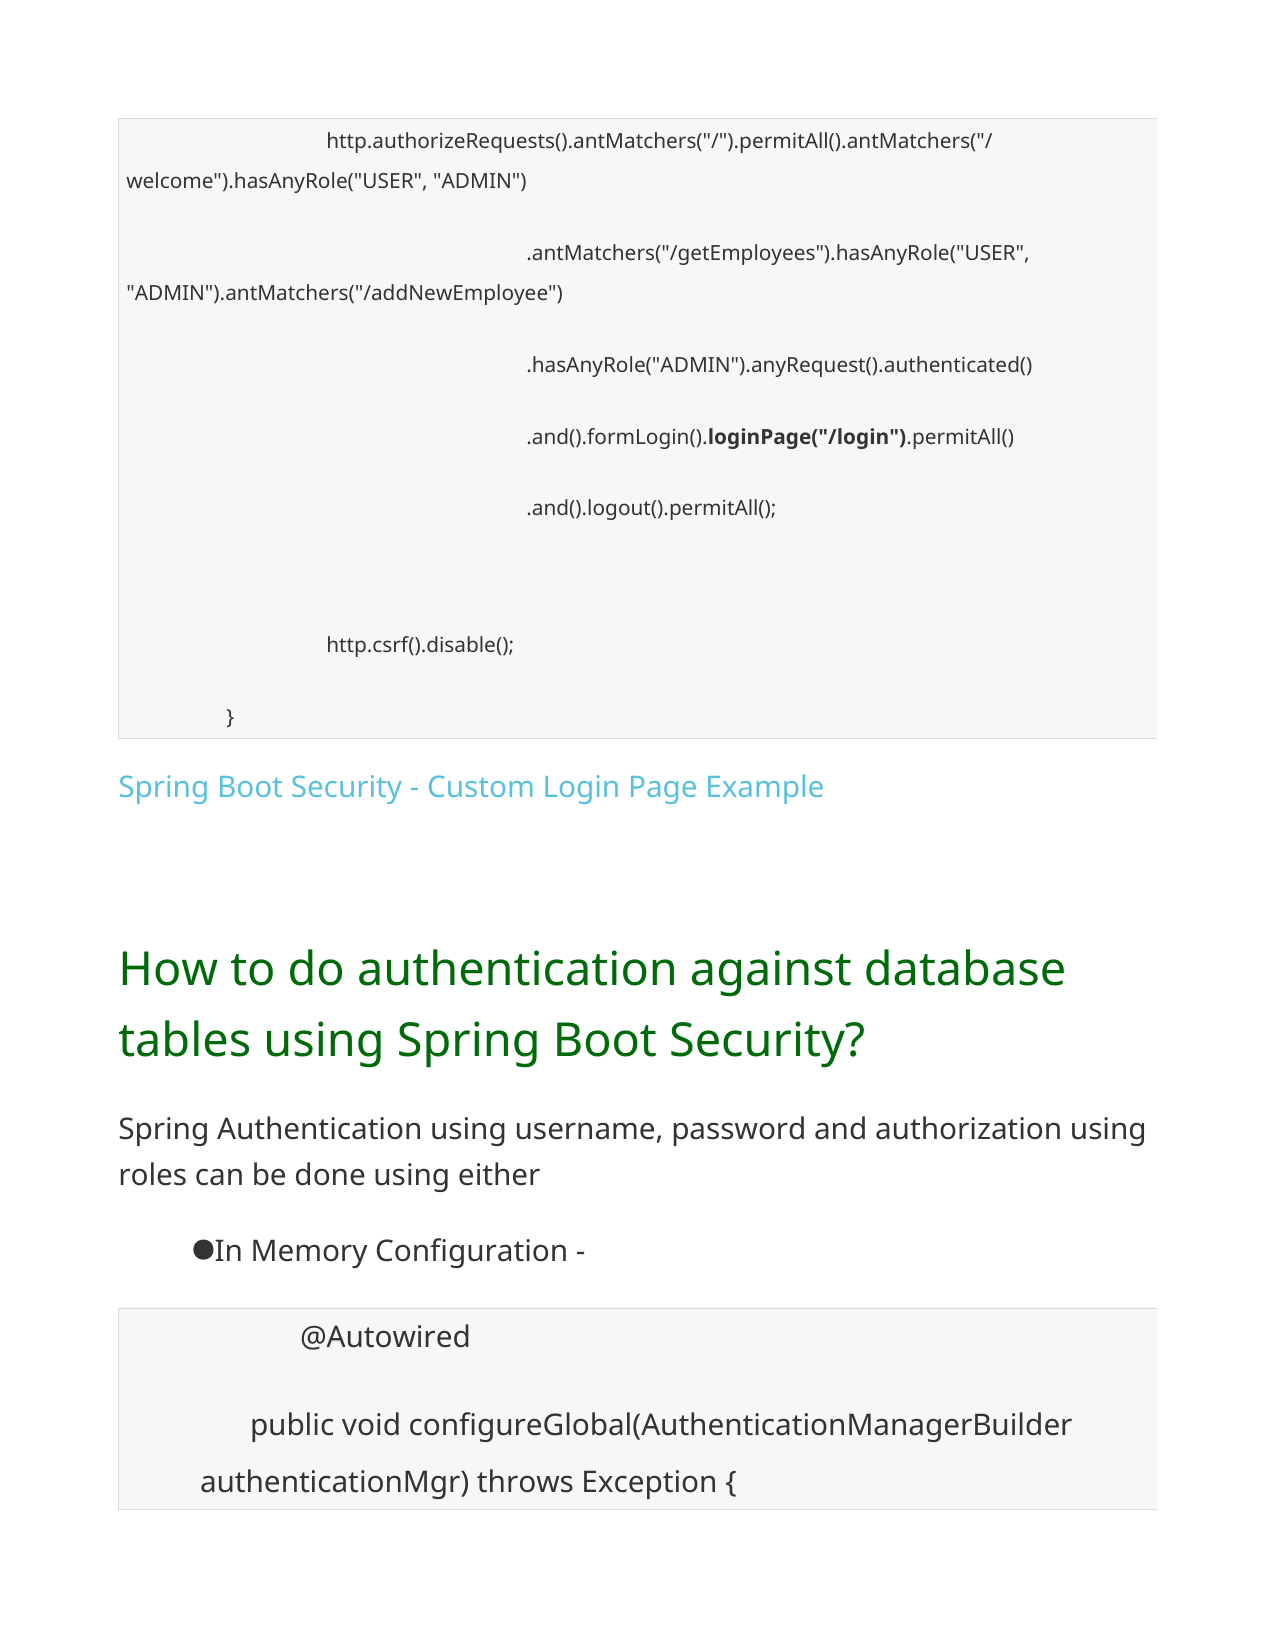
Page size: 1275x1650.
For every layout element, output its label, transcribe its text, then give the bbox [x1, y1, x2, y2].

text Spring Authentication using username, password and authorization using roles can be done using either [118, 1107, 1157, 1194]
list @Autowired [119, 1309, 1157, 1356]
subtitle How to do authentication against database tables using Spring Boot Security? [118, 936, 1157, 1070]
list public void configureGlobal(AuthenticationManagerBuilder authenticationMgr) throws Exception { [119, 1396, 1157, 1509]
text .and().logout().permitAll(); [119, 486, 1157, 522]
text } [119, 694, 1157, 738]
text http.authorizeRequests().antMatchers("/").permitAll().antMatchers("/welcome").hasAnyRole("USER", "ADMIN") [119, 119, 1157, 195]
text http.csrf().disable(); [119, 622, 1157, 659]
text .hasAnyRole("ADMIN").anyRequest().authenticated() [119, 342, 1157, 378]
text Spring Boot Security - Custom Login Page Example [118, 766, 1157, 806]
text .antMatchers("/getEmployees").hasAnyRole("USER", "ADMIN").antMatchers("/addNewEmployee") [119, 230, 1157, 307]
text .and().formLogin().loginPage("/login").permitAll() [119, 414, 1157, 450]
list In Memory Configuration - [118, 1230, 1157, 1270]
